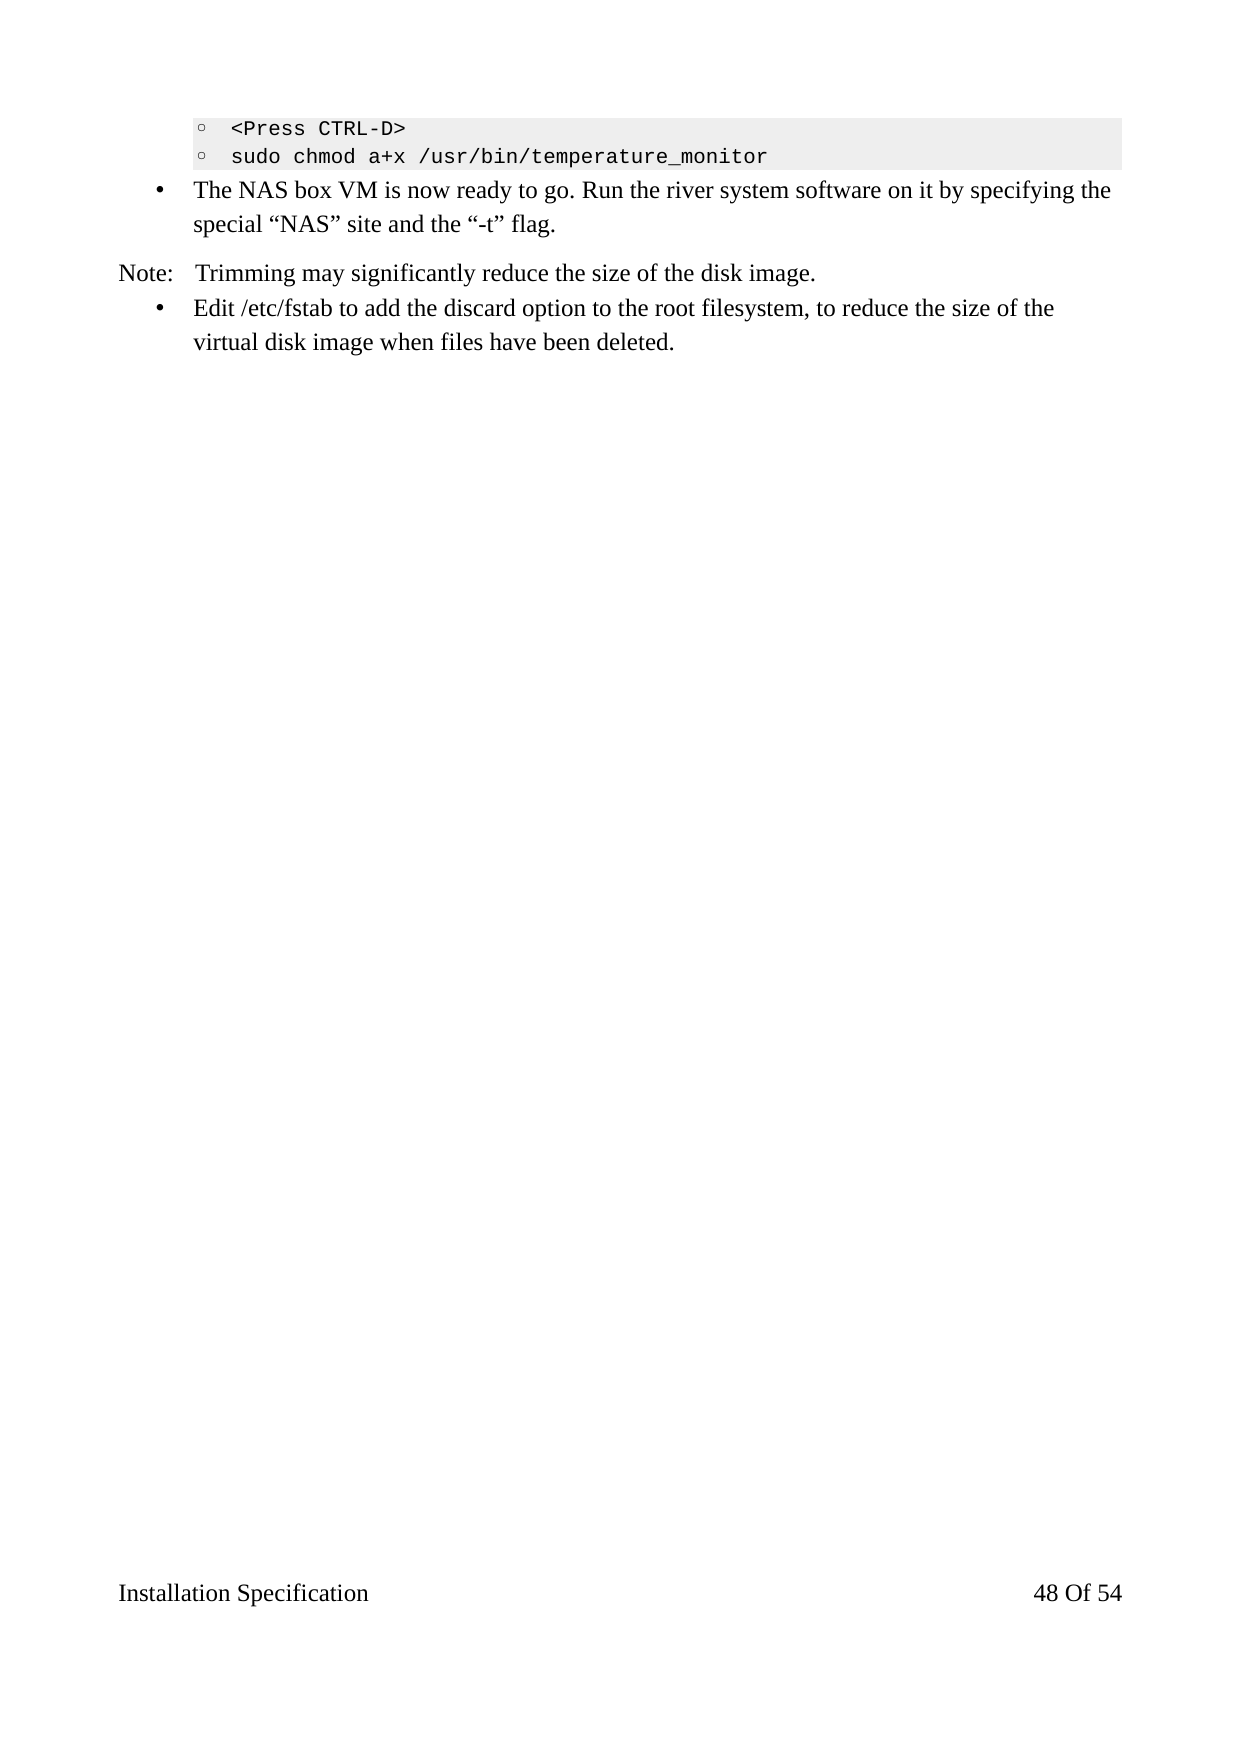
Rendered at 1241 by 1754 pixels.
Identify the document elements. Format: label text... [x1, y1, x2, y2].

list Edit /etc/fstab to add the discard option to the root filesystem, to reduce the size of the virtual disk image when files have been deleted. [156, 293, 1122, 356]
list sudo chmod a+x /usr/bin/temperature_monitor [193, 146, 1122, 170]
list The NAS box VM is now ready to go. Run the river system software on it by specifying the special “NAS” site and the “-t” flag. [156, 175, 1122, 238]
text Note: Trimming may significantly reduce the size of the disk image. [118, 258, 1122, 287]
list <Press CTRL-D> [193, 118, 1122, 142]
